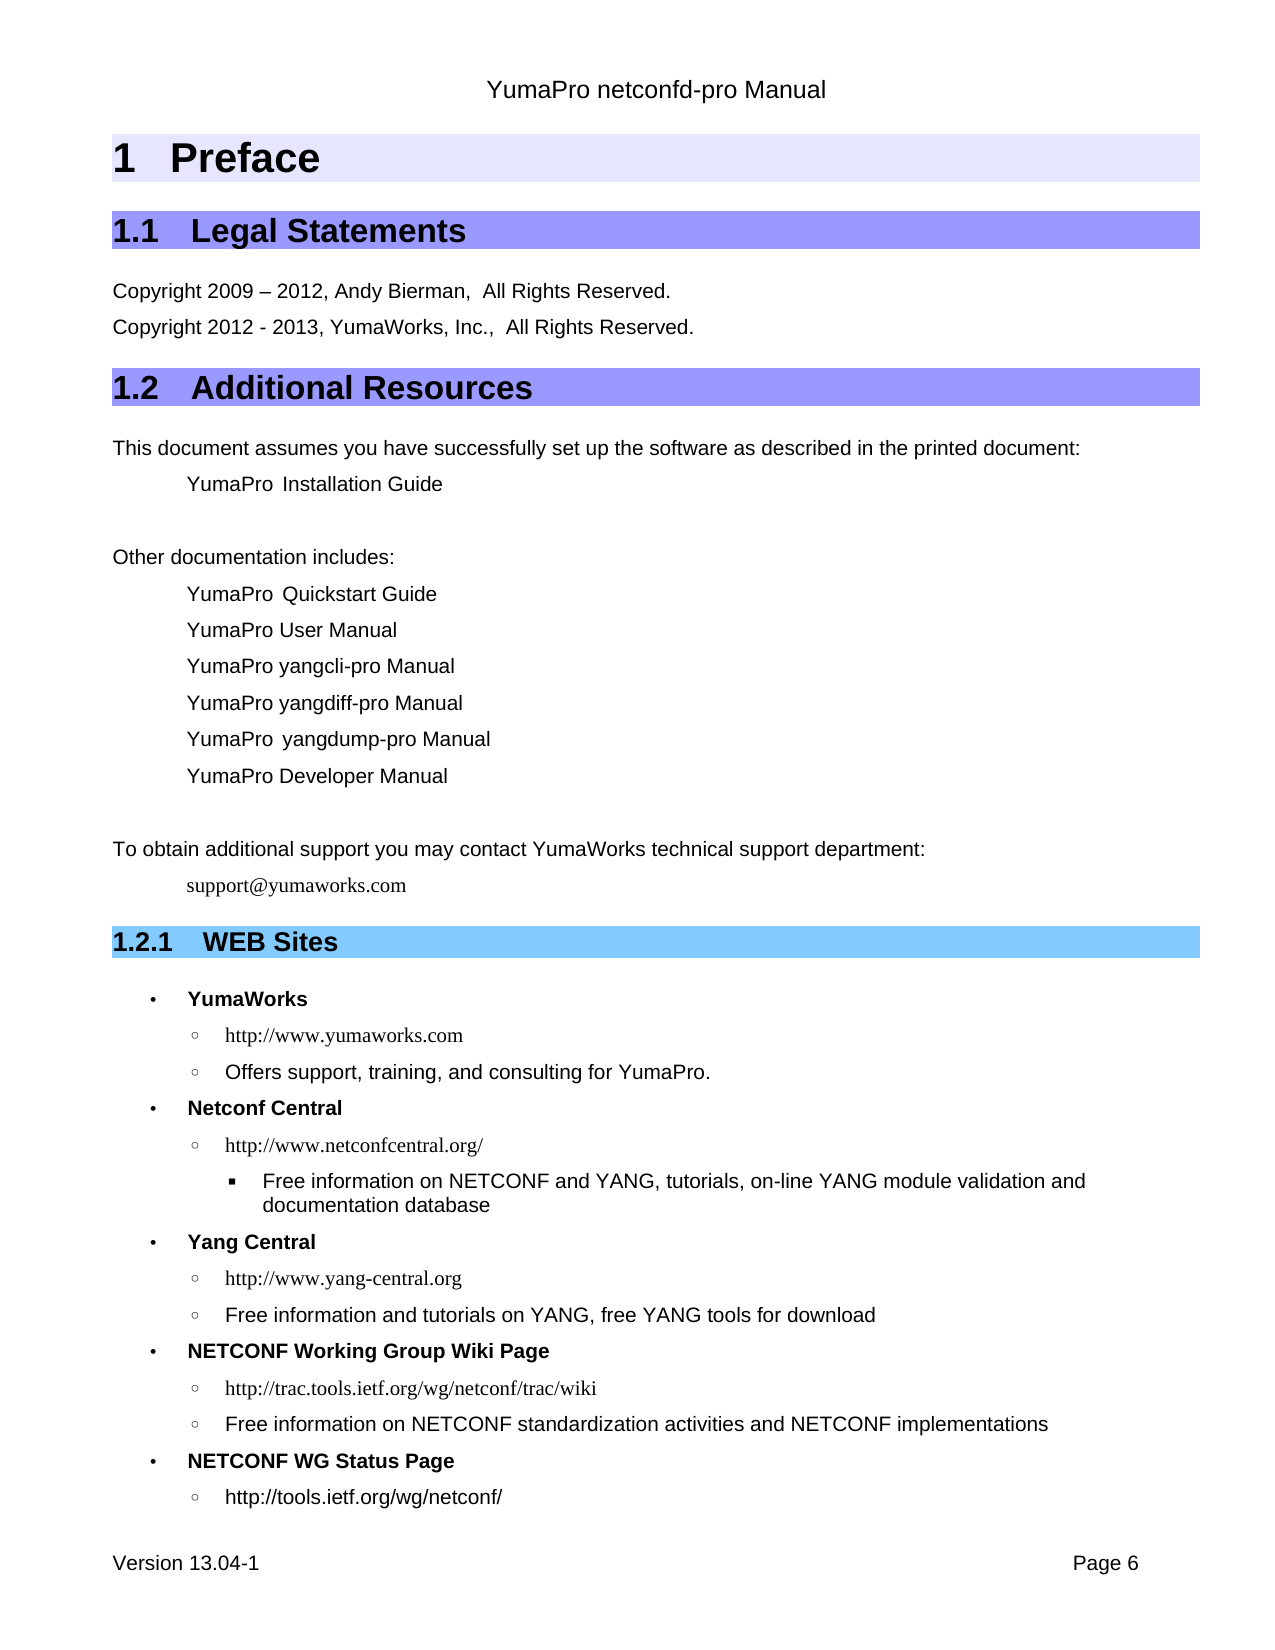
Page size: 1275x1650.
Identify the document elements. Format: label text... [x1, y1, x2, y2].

list Netconf Central [150, 1096, 1200, 1120]
text To obtain additional support you may contact YumaWorks technical support department: [112, 837, 1200, 861]
list Free information on NETCONF standardization activities and NETCONF implementations [187, 1412, 1200, 1436]
text Other documentation includes: [112, 545, 1200, 569]
text YumaPro yangdump-pro Manual [112, 727, 1200, 751]
text Copyright 2009 – 2012, Andy Bierman, All Rights Reserved. [112, 278, 1200, 302]
subtitle WEB Sites [112, 926, 1200, 958]
subtitle Preface [112, 134, 1200, 182]
list http://www.netconfcentral.org/ [187, 1133, 1200, 1157]
list http://www.yang-central.org [187, 1266, 1200, 1290]
text YumaPro User Manual [112, 618, 1200, 642]
text Copyright 2012 - 2013, YumaWorks, Inc., All Rights Reserved. [112, 315, 1200, 339]
list http://trac.tools.ietf.org/wg/netconf/trac/wiki [187, 1376, 1200, 1400]
list http://tools.ietf.org/wg/netconf/ [187, 1485, 1200, 1509]
list Free information and tutorials on YANG, free YANG tools for download [187, 1303, 1200, 1327]
list Offers support, training, and consulting for YumaPro. [187, 1060, 1200, 1084]
text YumaPro Installation Guide [112, 472, 1200, 496]
text YumaPro yangcli-pro Manual [112, 654, 1200, 678]
list YumaWorks [150, 987, 1200, 1011]
list Free information on NETCONF and YANG, tutorials, on-line YANG module validation and documentation database [225, 1169, 1200, 1217]
text YumaPro yangdiff-pro Manual [112, 691, 1200, 715]
subtitle Legal Statements [112, 211, 1200, 249]
text This document assumes you have successfully set up the software as described in the printed document: [112, 436, 1200, 459]
text YumaPro Quickstart Guide [112, 581, 1200, 605]
list http://www.yumaworks.com [187, 1023, 1200, 1047]
subtitle Additional Resources [112, 368, 1200, 406]
list NETCONF WG Status Page [150, 1449, 1200, 1473]
list NETCONF Working Group Wiki Page [150, 1339, 1200, 1363]
list Yang Central [150, 1230, 1200, 1254]
text YumaPro Developer Manual [112, 764, 1200, 788]
text support@yumaworks.com [112, 873, 1200, 897]
